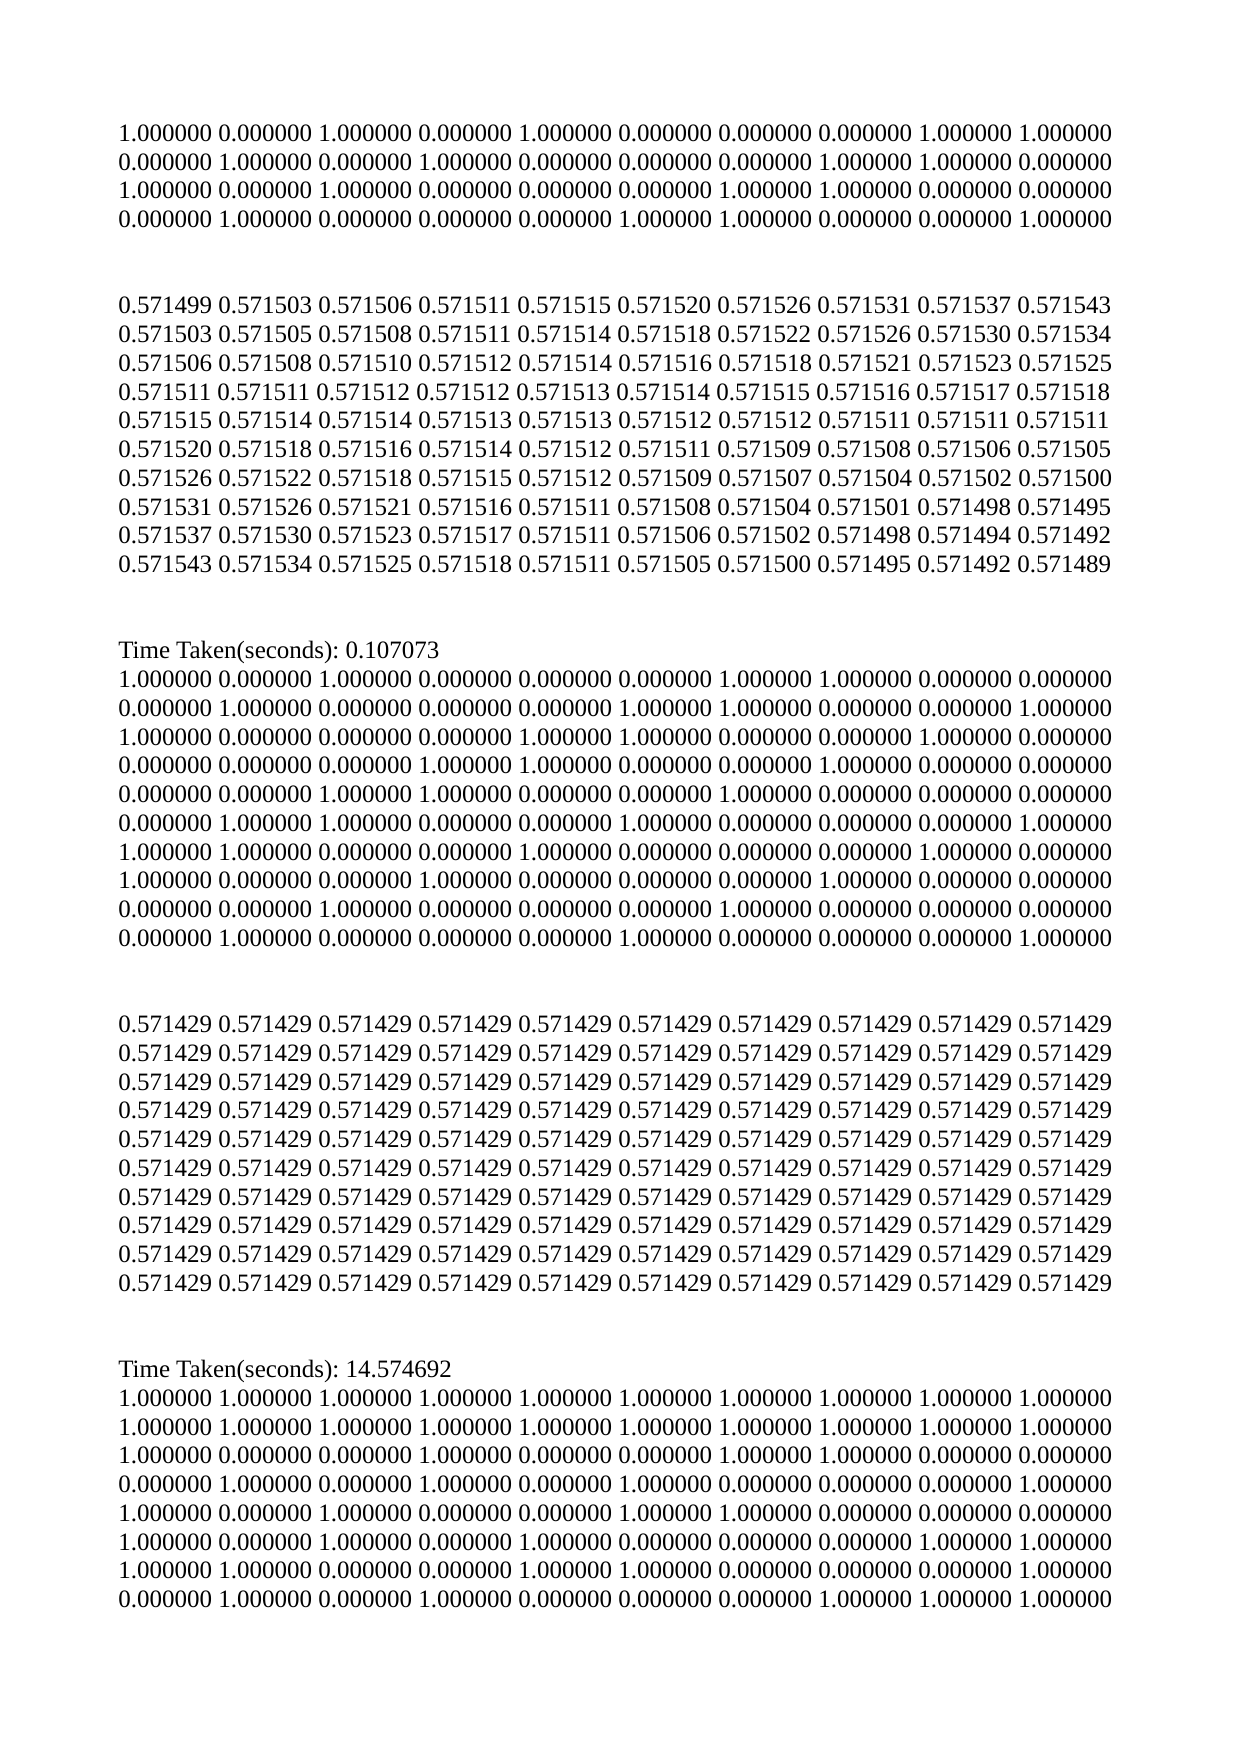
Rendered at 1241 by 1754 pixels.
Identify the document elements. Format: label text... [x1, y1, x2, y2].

text 0.000000 1.000000 0.000000 0.000000 0.000000 1.000000 1.000000 0.000000 0.000000 1.000000 [118, 693, 1122, 722]
text 1.000000 0.000000 1.000000 0.000000 0.000000 0.000000 1.000000 1.000000 0.000000 0.000000 [118, 664, 1122, 693]
text 0.571429 0.571429 0.571429 0.571429 0.571429 0.571429 0.571429 0.571429 0.571429 0.571429 [118, 1067, 1122, 1096]
text 0.571429 0.571429 0.571429 0.571429 0.571429 0.571429 0.571429 0.571429 0.571429 0.571429 [118, 1153, 1122, 1182]
text 0.571515 0.571514 0.571514 0.571513 0.571513 0.571512 0.571512 0.571511 0.571511 0.571511 [118, 406, 1122, 434]
text 0.000000 1.000000 1.000000 0.000000 0.000000 1.000000 0.000000 0.000000 0.000000 1.000000 [118, 808, 1122, 837]
text 1.000000 0.000000 1.000000 0.000000 0.000000 0.000000 1.000000 1.000000 0.000000 0.000000 [118, 176, 1122, 204]
text 0.571520 0.571518 0.571516 0.571514 0.571512 0.571511 0.571509 0.571508 0.571506 0.571505 [118, 434, 1122, 463]
text 0.000000 1.000000 0.000000 1.000000 0.000000 0.000000 0.000000 1.000000 1.000000 0.000000 [118, 147, 1122, 176]
text 1.000000 0.000000 0.000000 1.000000 0.000000 0.000000 1.000000 1.000000 0.000000 0.000000 0.000000 1.000000 0.000000 1.000000 0.000000 1.000000 0.000000 0.000000 0.000000 1.000000 [118, 1441, 1122, 1498]
text 1.000000 0.000000 0.000000 0.000000 1.000000 1.000000 0.000000 0.000000 1.000000 0.000000 [118, 722, 1122, 751]
text Time Taken(seconds): 0.107073 [118, 636, 1122, 664]
text 0.571429 0.571429 0.571429 0.571429 0.571429 0.571429 0.571429 0.571429 0.571429 0.571429 [118, 1009, 1122, 1038]
text Time Taken(seconds): 14.574692 [118, 1354, 1122, 1383]
text 0.000000 1.000000 0.000000 0.000000 0.000000 1.000000 1.000000 0.000000 0.000000 1.000000 [118, 204, 1122, 233]
text 0.571506 0.571508 0.571510 0.571512 0.571514 0.571516 0.571518 0.571521 0.571523 0.571525 [118, 348, 1122, 377]
text 1.000000 0.000000 0.000000 1.000000 0.000000 0.000000 0.000000 1.000000 0.000000 0.000000 [118, 866, 1122, 894]
text 0.571511 0.571511 0.571512 0.571512 0.571513 0.571514 0.571515 0.571516 0.571517 0.571518 [118, 377, 1122, 406]
text 0.571429 0.571429 0.571429 0.571429 0.571429 0.571429 0.571429 0.571429 0.571429 0.571429 [118, 1182, 1122, 1211]
text 1.000000 1.000000 0.000000 0.000000 1.000000 1.000000 0.000000 0.000000 0.000000 1.000000 0.000000 1.000000 0.000000 1.000000 0.000000 0.000000 0.000000 1.000000 1.000000 1.000000 [118, 1556, 1122, 1613]
text 1.000000 1.000000 1.000000 1.000000 1.000000 1.000000 1.000000 1.000000 1.000000 1.000000 1.000000 1.000000 1.000000 1.000000 1.000000 1.000000 1.000000 1.000000 1.000000 1.000000 [118, 1383, 1122, 1441]
text 0.571429 0.571429 0.571429 0.571429 0.571429 0.571429 0.571429 0.571429 0.571429 0.571429 [118, 1096, 1122, 1124]
text 0.571499 0.571503 0.571506 0.571511 0.571515 0.571520 0.571526 0.571531 0.571537 0.571543 [118, 291, 1122, 319]
text 0.571429 0.571429 0.571429 0.571429 0.571429 0.571429 0.571429 0.571429 0.571429 0.571429 [118, 1268, 1122, 1297]
text 0.000000 1.000000 0.000000 0.000000 0.000000 1.000000 0.000000 0.000000 0.000000 1.000000 [118, 923, 1122, 952]
text 0.571429 0.571429 0.571429 0.571429 0.571429 0.571429 0.571429 0.571429 0.571429 0.571429 [118, 1038, 1122, 1067]
text 0.000000 0.000000 0.000000 1.000000 1.000000 0.000000 0.000000 1.000000 0.000000 0.000000 [118, 751, 1122, 779]
text 0.571429 0.571429 0.571429 0.571429 0.571429 0.571429 0.571429 0.571429 0.571429 0.571429 [118, 1239, 1122, 1268]
text 1.000000 0.000000 1.000000 0.000000 1.000000 0.000000 0.000000 0.000000 1.000000 1.000000 [118, 118, 1122, 147]
text 0.571531 0.571526 0.571521 0.571516 0.571511 0.571508 0.571504 0.571501 0.571498 0.571495 [118, 492, 1122, 521]
text 0.571429 0.571429 0.571429 0.571429 0.571429 0.571429 0.571429 0.571429 0.571429 0.571429 [118, 1124, 1122, 1153]
text 1.000000 1.000000 0.000000 0.000000 1.000000 0.000000 0.000000 0.000000 1.000000 0.000000 [118, 837, 1122, 866]
text 0.000000 0.000000 1.000000 1.000000 0.000000 0.000000 1.000000 0.000000 0.000000 0.000000 [118, 779, 1122, 808]
text 0.000000 0.000000 1.000000 0.000000 0.000000 0.000000 1.000000 0.000000 0.000000 0.000000 [118, 894, 1122, 923]
text 0.571503 0.571505 0.571508 0.571511 0.571514 0.571518 0.571522 0.571526 0.571530 0.571534 [118, 319, 1122, 348]
text 1.000000 0.000000 1.000000 0.000000 0.000000 1.000000 1.000000 0.000000 0.000000 0.000000 1.000000 0.000000 1.000000 0.000000 1.000000 0.000000 0.000000 0.000000 1.000000 1.000000 [118, 1498, 1122, 1556]
text 0.571537 0.571530 0.571523 0.571517 0.571511 0.571506 0.571502 0.571498 0.571494 0.571492 [118, 521, 1122, 549]
text 0.571543 0.571534 0.571525 0.571518 0.571511 0.571505 0.571500 0.571495 0.571492 0.571489 [118, 549, 1122, 578]
text 0.571526 0.571522 0.571518 0.571515 0.571512 0.571509 0.571507 0.571504 0.571502 0.571500 [118, 463, 1122, 492]
text 0.571429 0.571429 0.571429 0.571429 0.571429 0.571429 0.571429 0.571429 0.571429 0.571429 [118, 1211, 1122, 1239]
